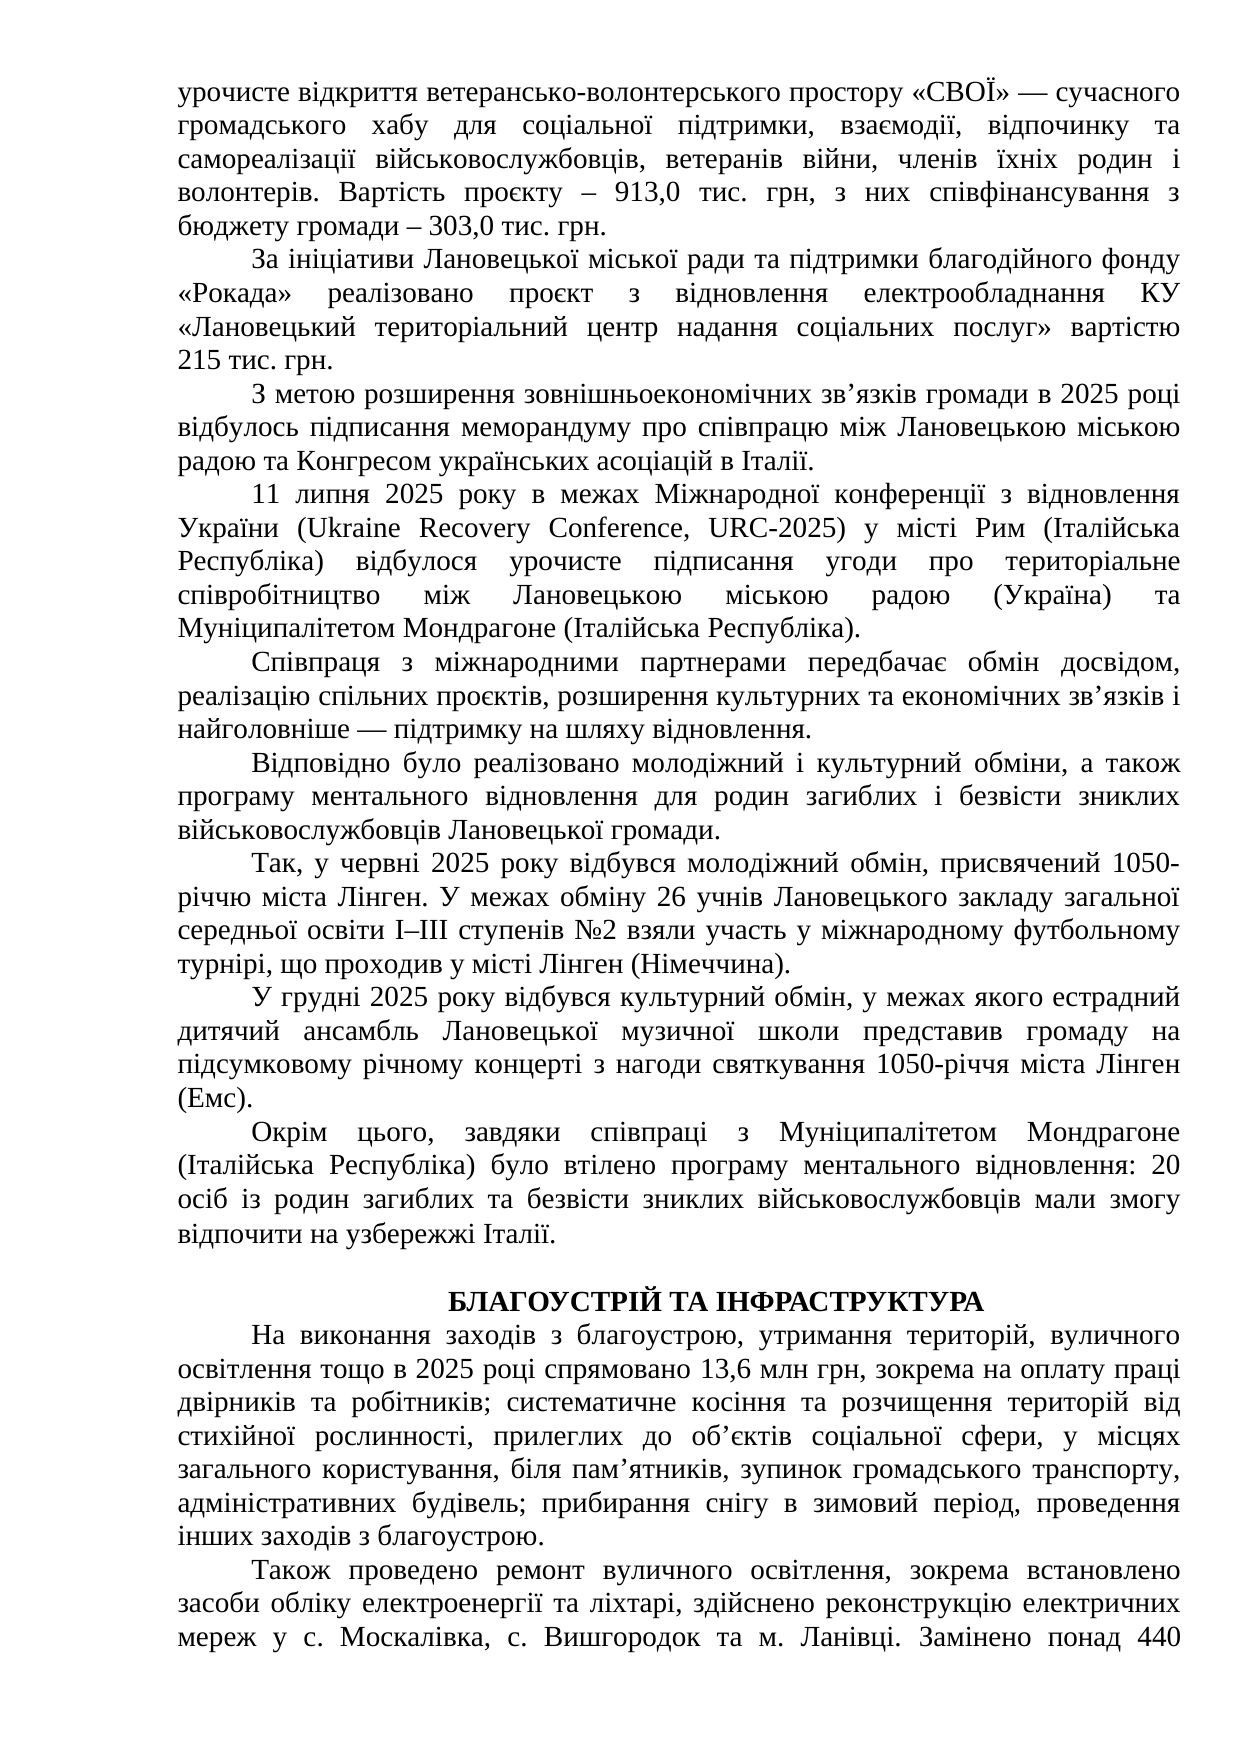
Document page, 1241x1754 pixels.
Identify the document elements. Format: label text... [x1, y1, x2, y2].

text На виконання заходів з благоустрою, утримання територій, вуличного освітлення тощо в 2025 році спрямовано 13,6 млн грн, зокрема на оплату праці двірників та робітників; систематичне косіння та розчищення територій від стихійної рослинності, прилеглих до об’єктів соціальної сфери, у місцях загального користування, біля пам’ятників, зупинок громадського транспорту, адміністративних будівель; прибирання снігу в зимовий період, проведення інших заходів з благоустрою. [177, 1317, 1181, 1552]
text 11 липня 2025 року в межах Міжнародної конференції з відновлення України (Ukraine Recovery Conference, URC-2025) у місті Рим (Італійська Республіка) відбулося урочисте підписання угоди про територіальне співробітництво між Лановецькою міською радою (Україна) та Муніципалітетом Мондрагоне (Італійська Республіка). [177, 476, 1181, 644]
text урочисте відкриття ветерансько-волонтерського простору «СВОЇ» — сучасного громадського хабу для соціальної підтримки, взаємодії, відпочинку та самореалізації військовослужбовців, ветеранів війни, членів їхніх родин і волонтерів. Вартість проєкту – 913,0 тис. грн, з них співфінансування з бюджету громади – 303,0 тис. грн. [177, 74, 1181, 242]
text За ініціативи Лановецької міської ради та підтримки благодійного фонду «Рокада» реалізовано проєкт з відновлення електрообладнання КУ «Лановецький територіальний центр надання соціальних послуг» вартістю 215 тис. грн. [177, 242, 1181, 376]
text З метою розширення зовнішньоекономічних зв’язків громади в 2025 році відбулось підписання меморандуму про співпрацю між Лановецькою міською радою та Конгресом українських асоціацій в Італії. [177, 376, 1181, 476]
text Також проведено ремонт вуличного освітлення, зокрема встановлено засоби обліку електроенергії та ліхтарі, здійснено реконструкцію електричних мереж у с. Москалівка, с. Вишгородок та м. Ланівці. Замінено понад 440 [177, 1552, 1181, 1653]
text Так, у червні 2025 року відбувся молодіжний обмін, присвячений 1050-річчю міста Лінген. У межах обміну 26 учнів Лановецького закладу загальної середньої освіти I–III ступенів №2 взяли участь у міжнародному футбольному турнірі, що проходив у місті Лінген (Німеччина). [177, 845, 1181, 979]
text Окрім цього, завдяки співпраці з Муніципалітетом Мондрагоне (Італійська Республіка) було втілено програму ментального відновлення: 20 осіб із родин загиблих та безвісти зниклих військовослужбовців мали змогу відпочити на узбережжі Італії. [177, 1114, 1181, 1250]
text БЛАГОУСТРІЙ ТА ІНФРАСТРУКТУРА [177, 1284, 1181, 1317]
text У грудні 2025 року відбувся культурний обмін, у межах якого естрадний дитячий ансамбль Лановецької музичної школи представив громаду на підсумковому річному концерті з нагоди святкування 1050-річчя міста Лінген (Емс). [177, 979, 1181, 1114]
text Відповідно було реалізовано молодіжний і культурний обміни, а також програму ментального відновлення для родин загиблих і безвісти зниклих військовослужбовців Лановецької громади. [177, 745, 1181, 845]
text Співпраця з міжнародними партнерами передбачає обмін досвідом, реалізацію спільних проєктів, розширення культурних та економічних зв’язків і найголовніше — підтримку на шляху відновлення. [177, 644, 1181, 745]
